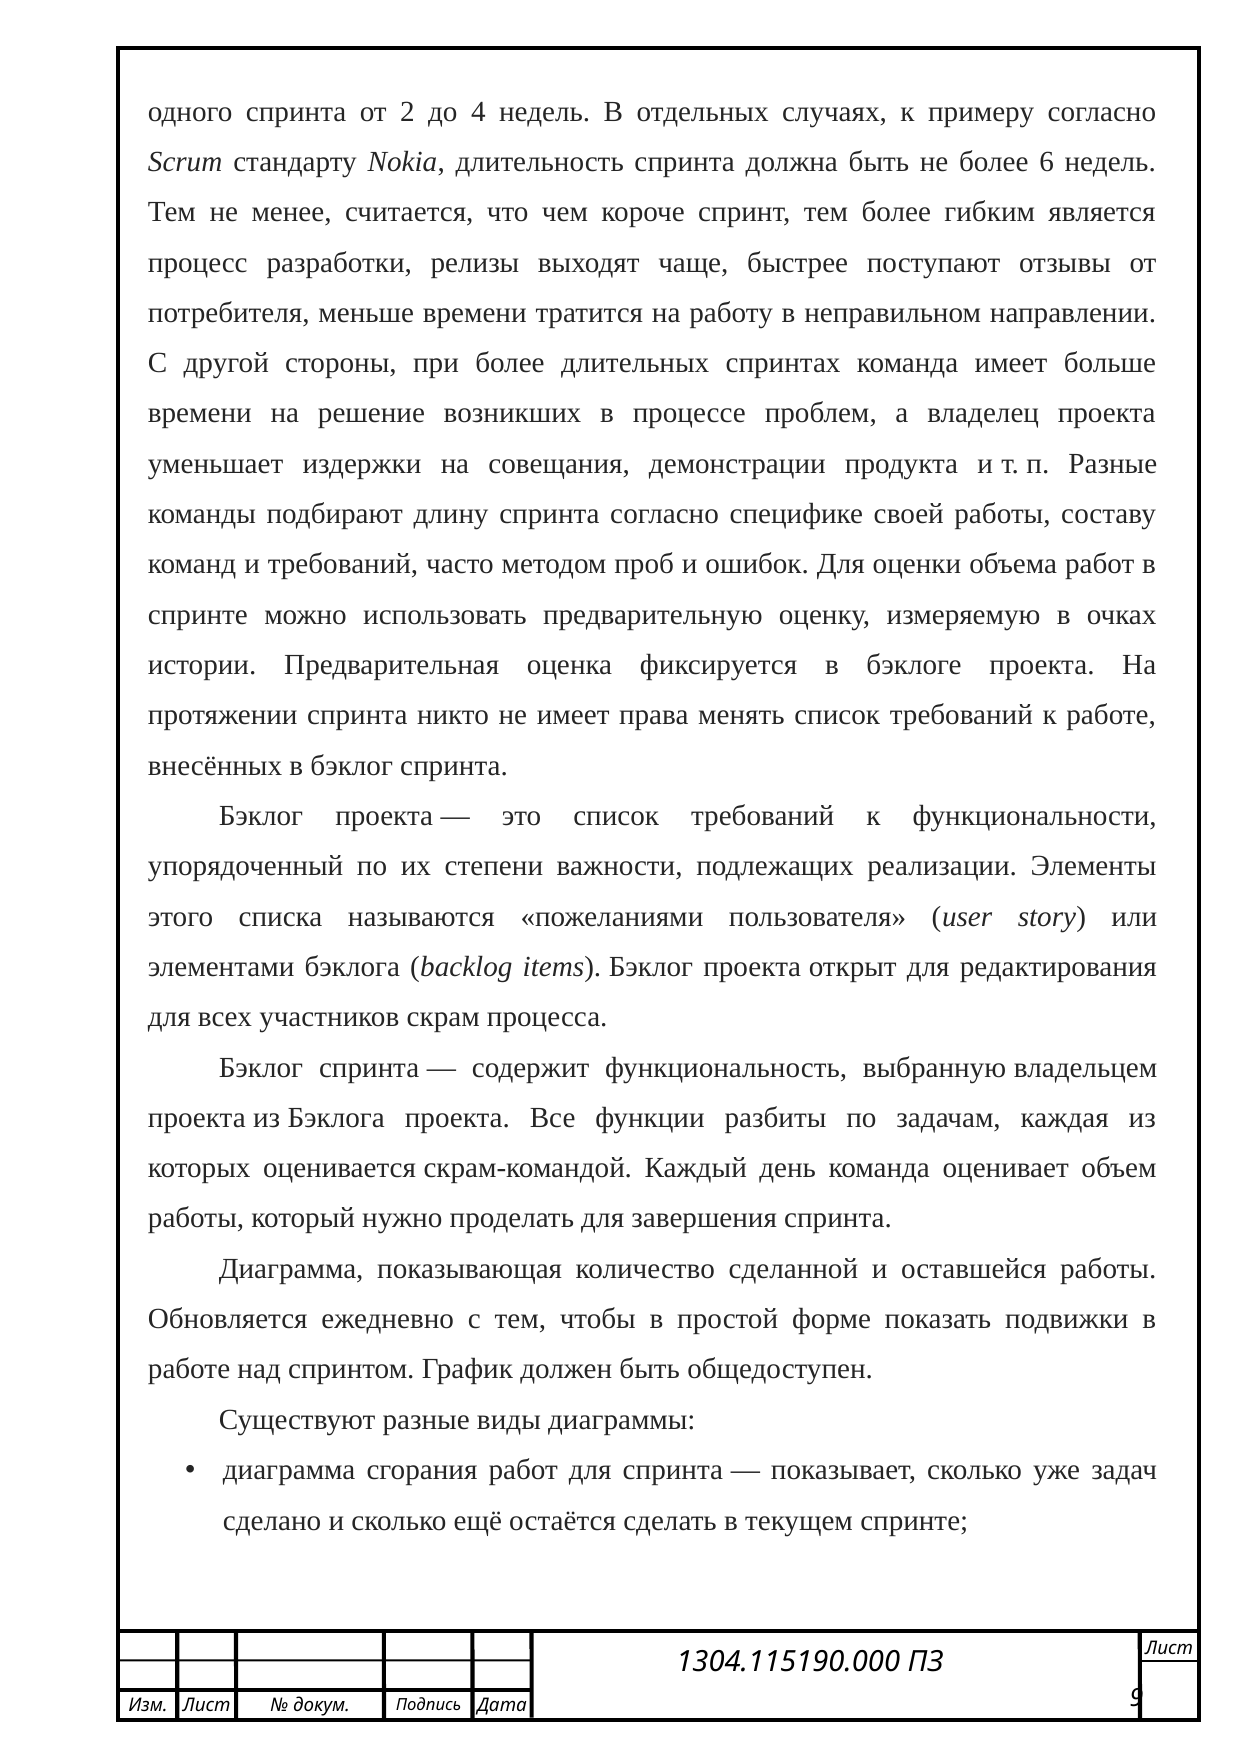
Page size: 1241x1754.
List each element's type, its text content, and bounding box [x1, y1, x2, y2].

text Бэклог спринта — содержит функциональность, выбранную владельцем проекта из Бэклога проекта. Все функции разбиты по задачам, каждая из которых оценивается скрам-командой. Каждый день команда оценивает объем работы, который нужно проделать для завершения спринта. [148, 1050, 1157, 1234]
text Существуют разные виды диаграммы: [148, 1402, 1157, 1435]
text одного спринта от 2 до 4 недель. В отдельных случаях, к примеру согласно Scrum стандарту Nokia, длительность спринта должна быть не более 6 недель. Тем не менее, считается, что чем короче спринт, тем более гибким является процесс разработки, релизы выходят чаще, быстрее поступают отзывы от потребителя, меньше времени тратится на работу в неправильном направлении. С другой стороны, при более длительных спринтах команда имеет больше времени на решение возникших в процессе проблем, а владелец проекта уменьшает издержки на совещания, демонстрации продукта и т. п. Разные команды подбирают длину спринта согласно специфике своей работы, составу команд и требований, часто методом проб и ошибок. Для оценки объема работ в спринте можно использовать предварительную оценку, измеряемую в очках истории. Предварительная оценка фиксируется в бэклоге проекта. На протяжении спринта никто не имеет права менять список требований к работе, внесённых в бэклог спринта. [148, 94, 1157, 781]
text Бэклог проекта — это список требований к функциональности, упорядоченный по их степени важности, подлежащих реализации. Элементы этого списка называются «пожеланиями пользователя» (user story) или элементами бэклога (backlog items). Бэклог проекта открыт для редактирования для всех участников скрам процесса. [148, 798, 1157, 1033]
list диаграмма сгорания работ для спринта — показывает, сколько уже задач сделано и сколько ещё остаётся сделать в текущем спринте; [185, 1452, 1157, 1536]
text Диаграмма, показывающая количество сделанной и оставшейся работы. Обновляется ежедневно с тем, чтобы в простой форме показать подвижки в работе над спринтом. График должен быть общедоступен. [148, 1251, 1157, 1385]
